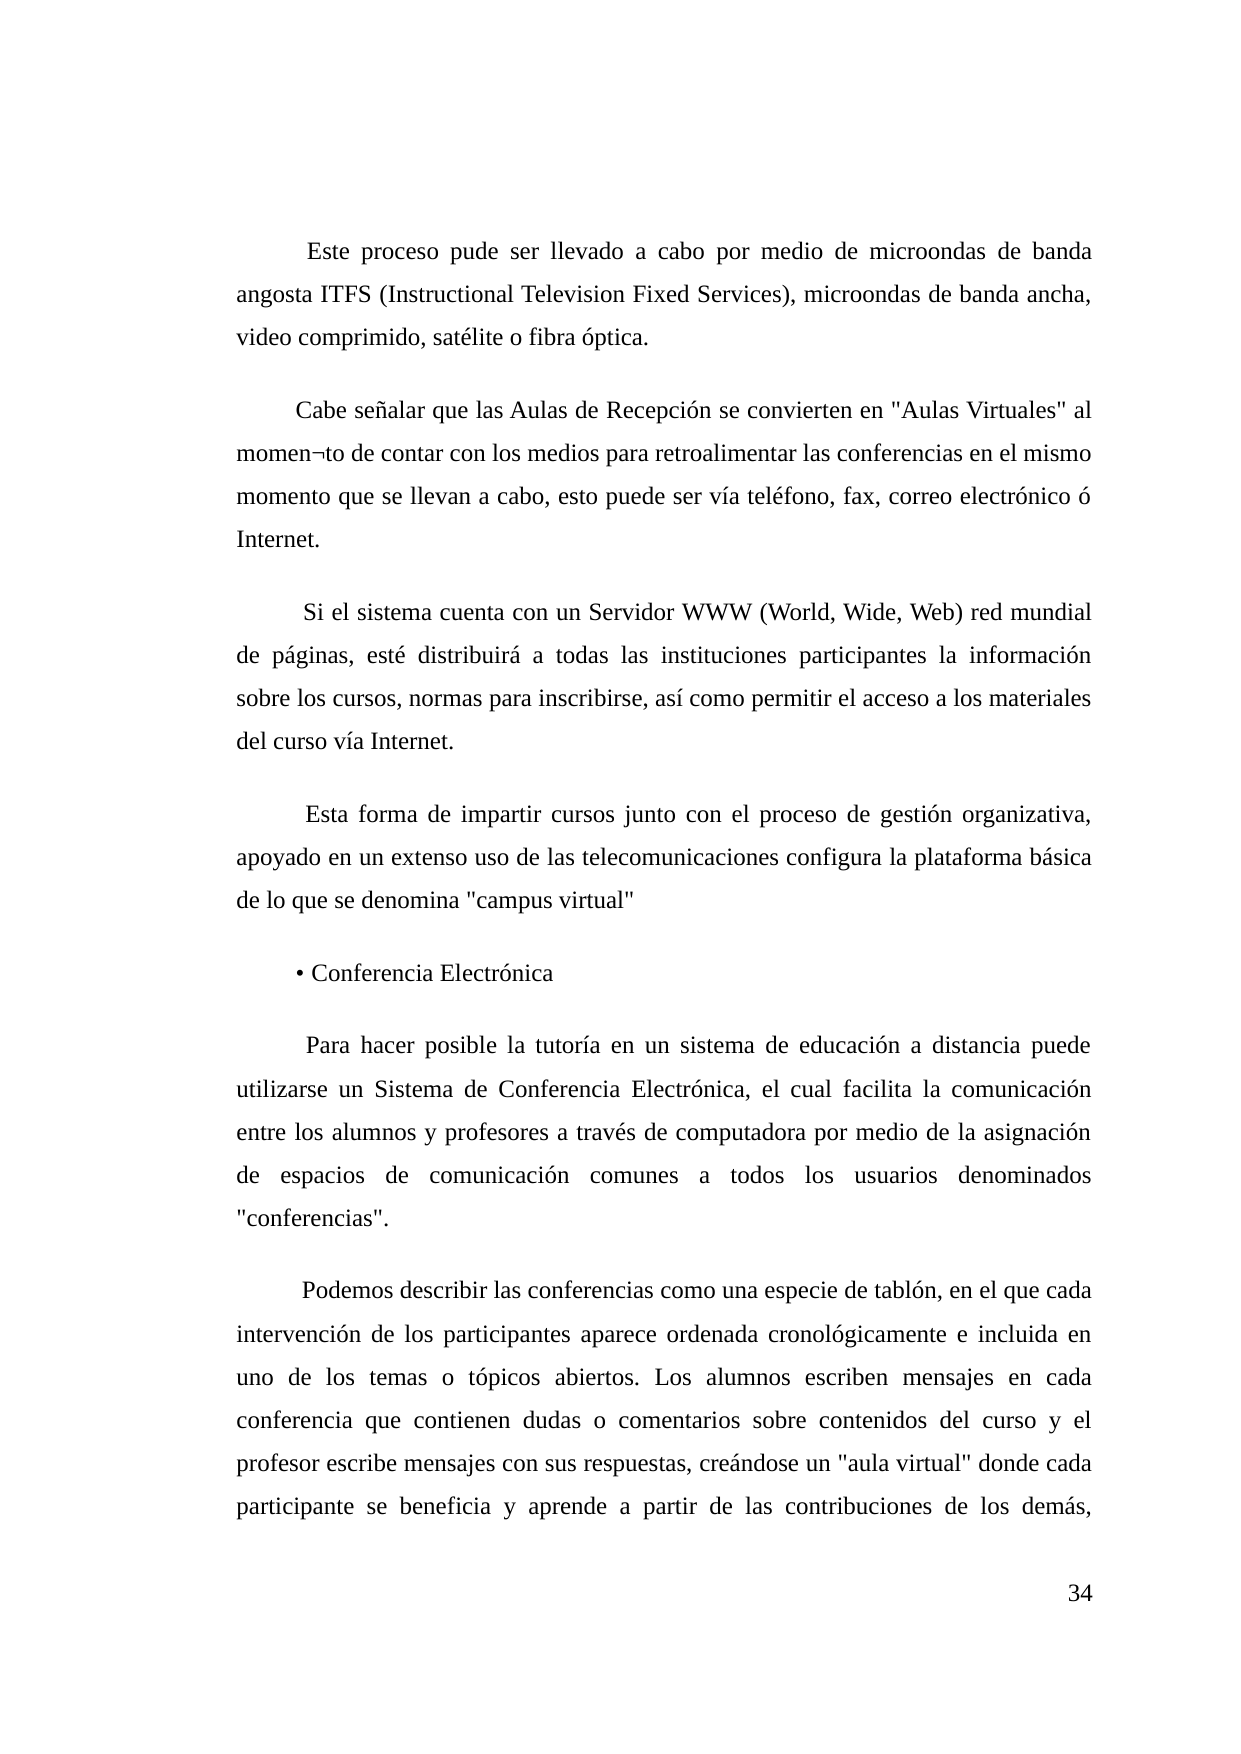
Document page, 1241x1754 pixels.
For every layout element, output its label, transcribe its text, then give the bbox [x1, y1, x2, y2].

text Esta forma de impartir cursos junto con el proceso de gestión organizativa, apoyado en un extenso uso de las telecomunicaciones configura la plataforma básica de lo que se denomina "campus virtual" [236, 799, 1093, 914]
text Cabe señalar que las Aulas de Recepción se convierten en "Aulas Virtuales" al momen¬to de contar con los medios para retroalimentar las conferencias en el mismo momento que se llevan a cabo, esto puede ser vía teléfono, fax, correo electrónico ó Internet. [236, 395, 1093, 553]
text Si el sistema cuenta con un Servidor WWW (World, Wide, Web) red mundial de páginas, esté distribuirá a todas las instituciones participantes la información sobre los cursos, normas para inscribirse, así como permitir el acceso a los materiales del curso vía Internet. [236, 597, 1093, 755]
text Para hacer posible la tutoría en un sistema de educación a distancia puede utilizarse un Sistema de Conferencia Electrónica, el cual facilita la comunicación entre los alumnos y profesores a través de computadora por medio de la asignación de espacios de comunicación comunes a todos los usuarios denominados "conferencias". [236, 1031, 1093, 1232]
text Podemos describir las conferencias como una especie de tablón, en el que cada intervención de los participantes aparece ordenada cronológicamente e incluida en uno de los temas o tópicos abiertos. Los alumnos escriben mensajes en cada conferencia que contienen dudas o comentarios sobre contenidos del curso y el profesor escribe mensajes con sus respuestas, creándose un "aula virtual" donde cada participante se beneficia y aprende a partir de las contribuciones de los demás, [236, 1276, 1093, 1520]
text Este proceso pude ser llevado a cabo por medio de microondas de banda angosta ITFS (Instructional Television Fixed Services), microondas de banda ancha, video comprimido, satélite o fibra óptica. [236, 236, 1093, 351]
text • Conferencia Electrónica [236, 958, 1093, 987]
